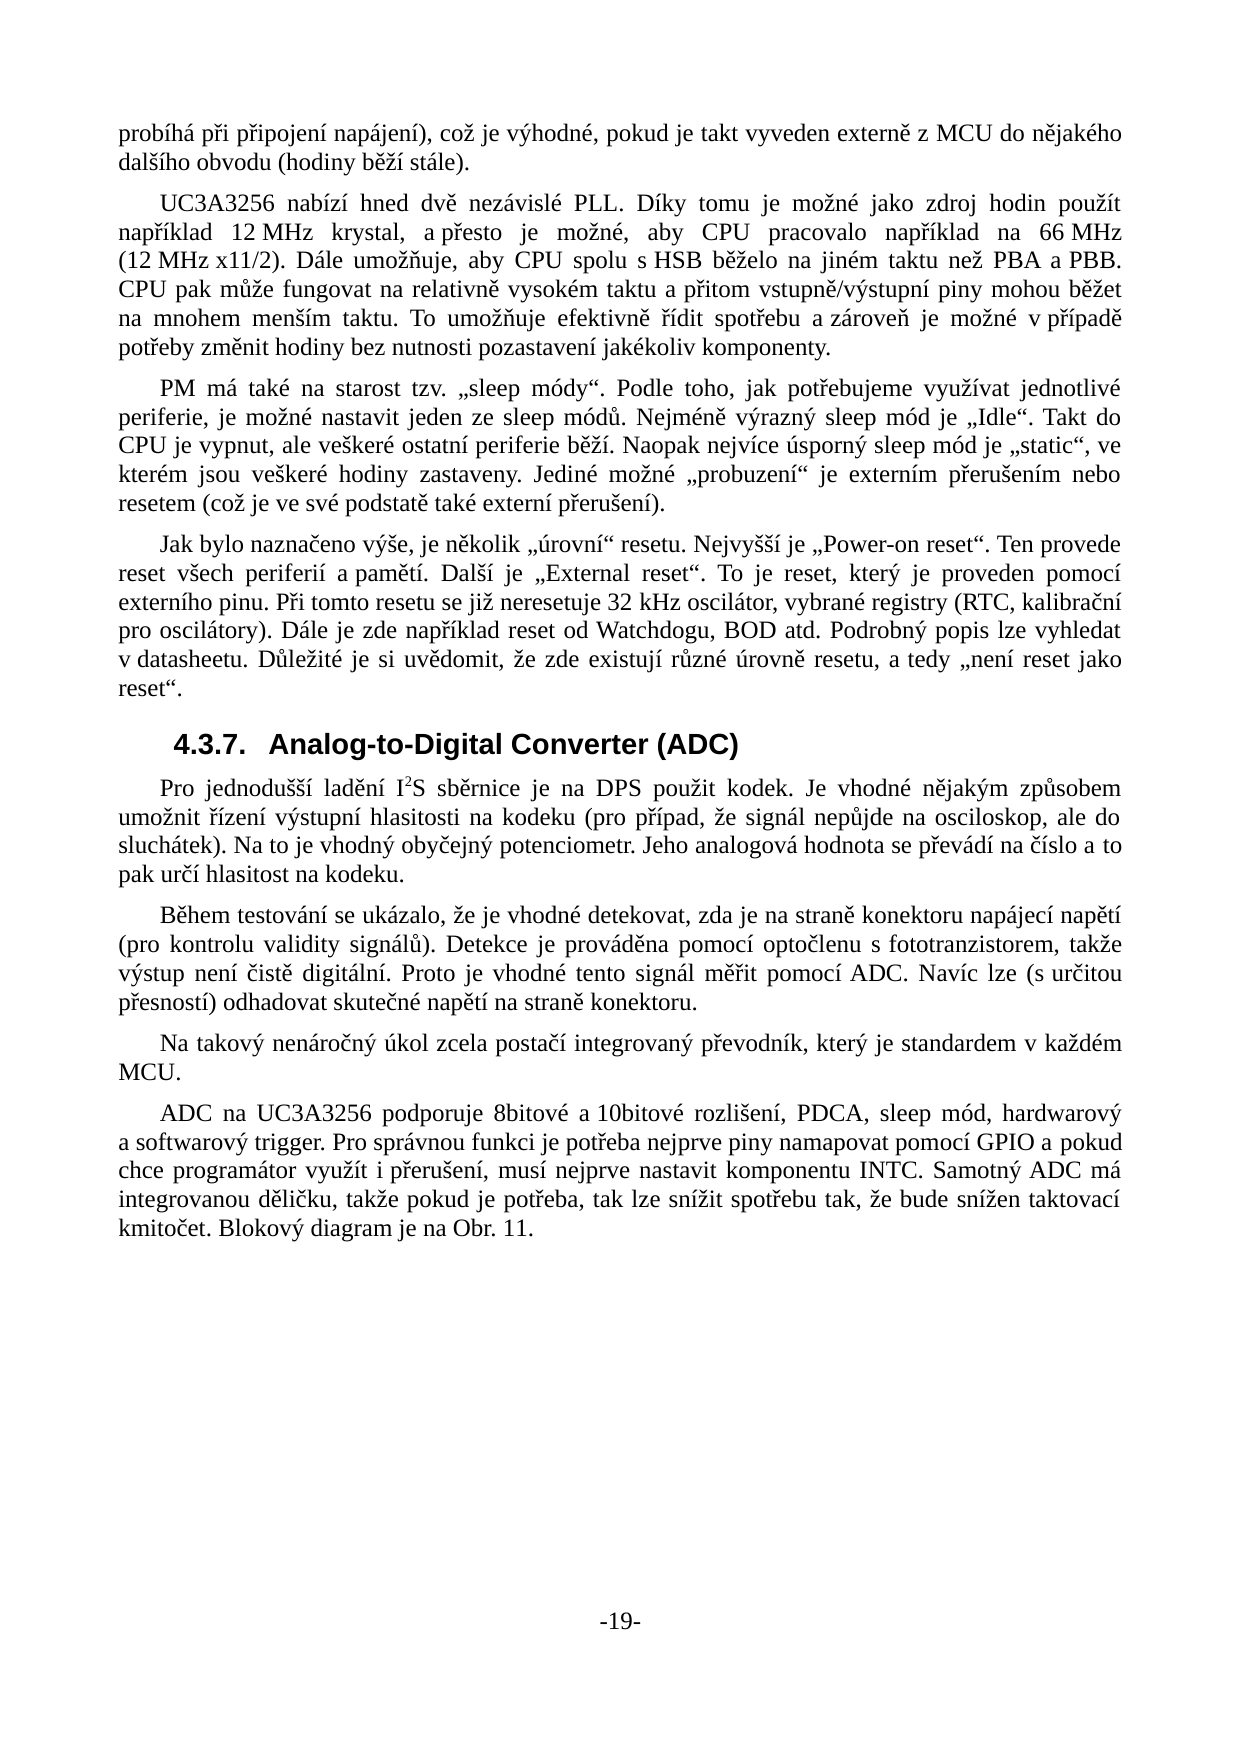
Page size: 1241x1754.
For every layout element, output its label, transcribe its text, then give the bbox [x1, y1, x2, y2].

text Pro jednodušší ladění I2S sběrnice je na DPS použit kodek. Je vhodné nějakým způsobem umožnit řízení výstupní hlasitosti na kodeku (pro případ, že signál nepůjde na osciloskop, ale do sluchátek). Na to je vhodný obyčejný potenciometr. Jeho analogová hodnota se převádí na číslo a to pak určí hlasitost na kodeku. [118, 773, 1122, 888]
text Na takový nenáročný úkol zcela postačí integrovaný převodník, který je standardem v každém MCU. [118, 1028, 1122, 1085]
text UC3A3256 nabízí hned dvě nezávislé PLL. Díky tomu je možné jako zdroj hodin použít například 12 MHz krystal, a přesto je možné, aby CPU pracovalo například na 66 MHz (12 MHz x11/2). Dále umožňuje, aby CPU spolu s HSB běželo na jiném taktu než PBA a PBB. CPU pak může fungovat na relativně vysokém taktu a přitom vstupně/výstupní piny mohou běžet na mnohem menším taktu. To umožňuje efektivně řídit spotřebu a zároveň je možné v případě potřeby změnit hodiny bez nutnosti pozastavení jakékoliv komponenty. [118, 188, 1122, 361]
subtitle Analog-to-Digital Converter (ADC) [163, 727, 1122, 760]
text Jak bylo naznačeno výše, je několik „úrovní“ resetu. Nejvyšší je „Power-on reset“. Ten provede reset všech periferií a pamětí. Další je „External reset“. To je reset, který je proveden pomocí externího pinu. Při tomto resetu se již neresetuje 32 kHz oscilátor, vybrané registry (RTC, kalibrační pro oscilátory). Dále je zde například reset od Watchdogu, BOD atd. Podrobný popis lze vyhledat v datasheetu. Důležité je si uvědomit, že zde existují různé úrovně resetu, a tedy „není reset jako reset“. [118, 529, 1122, 702]
text PM má také na starost tzv. „sleep módy“. Podle toho, jak potřebujeme využívat jednotlivé periferie, je možné nastavit jeden ze sleep módů. Nejméně výrazný sleep mód je „Idle“. Takt do CPU je vypnut, ale veškeré ostatní periferie běží. Naopak nejvíce úsporný sleep mód je „static“, ve kterém jsou veškeré hodiny zastaveny. Jediné možné „probuzení“ je externím přerušením nebo resetem (což je ve své podstatě také externí přerušení). [118, 373, 1122, 517]
text Během testování se ukázalo, že je vhodné detekovat, zda je na straně konektoru napájecí napětí (pro kontrolu validity signálů). Detekce je prováděna pomocí optočlenu s fototranzistorem, takže výstup není čistě digitální. Proto je vhodné tento signál měřit pomocí ADC. Navíc lze (s určitou přesností) odhadovat skutečné napětí na straně konektoru. [118, 900, 1122, 1015]
text ADC na UC3A3256 podporuje 8bitové a 10bitové rozlišení, PDCA, sleep mód, hardwarový a softwarový trigger. Pro správnou funkci je potřeba nejprve piny namapovat pomocí GPIO a pokud chce programátor využít i přerušení, musí nejprve nastavit komponentu INTC. Samotný ADC má integrovanou děličku, takže pokud je potřeba, tak lze snížit spotřebu tak, že bude snížen taktovací kmitočet. Blokový diagram je na Obr. 11. [118, 1098, 1122, 1242]
text probíhá při připojení napájení), což je výhodné, pokud je takt vyveden externě z MCU do nějakého dalšího obvodu (hodiny běží stále). [118, 118, 1122, 176]
